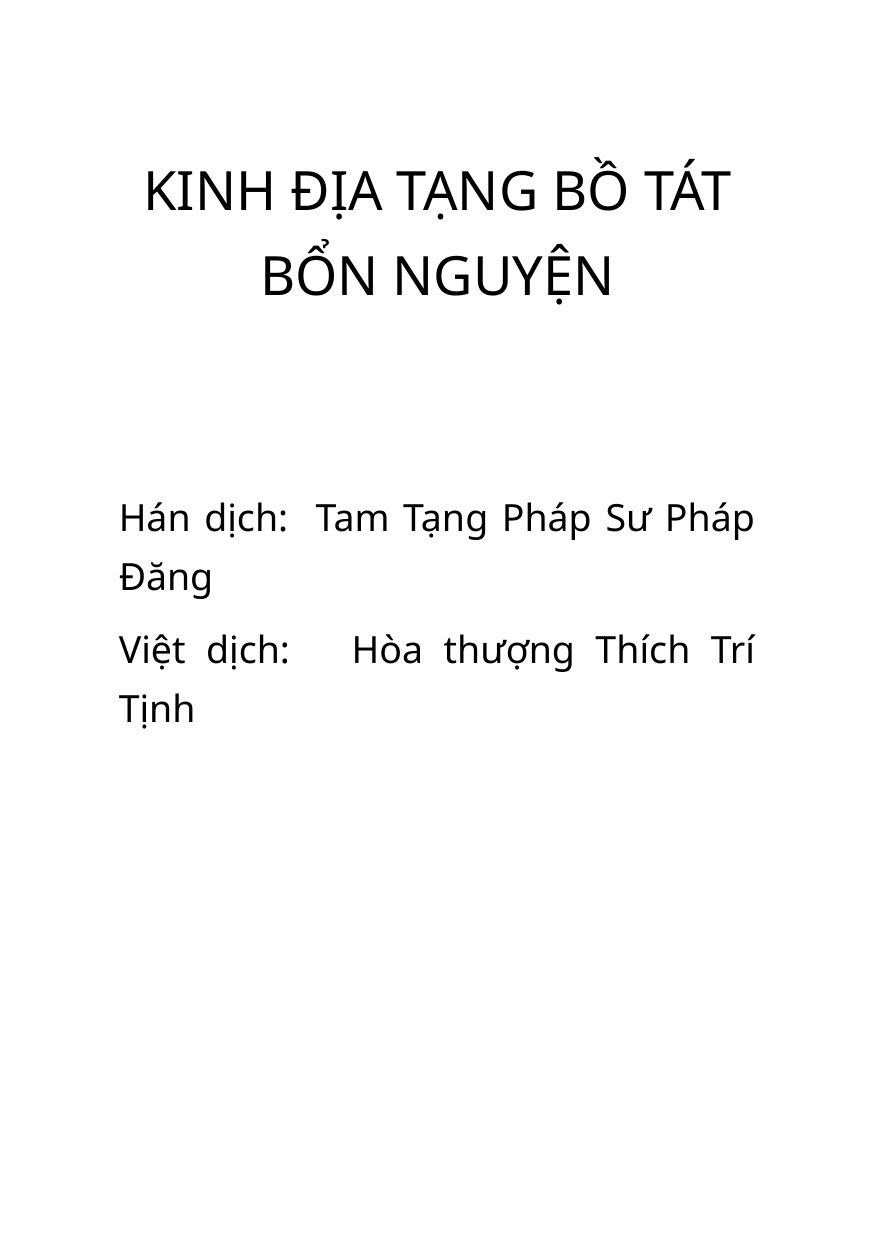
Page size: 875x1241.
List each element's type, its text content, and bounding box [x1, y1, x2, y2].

text Việt dịch: Hòa thượng Thích Trí Tịnh [118, 623, 756, 733]
text Hán dịch: Tam Tạng Pháp Sư Pháp Đăng [118, 491, 756, 601]
text KINH ĐỊA TẠNG BỒ TÁT BỔN NGUYỆN [118, 152, 756, 311]
